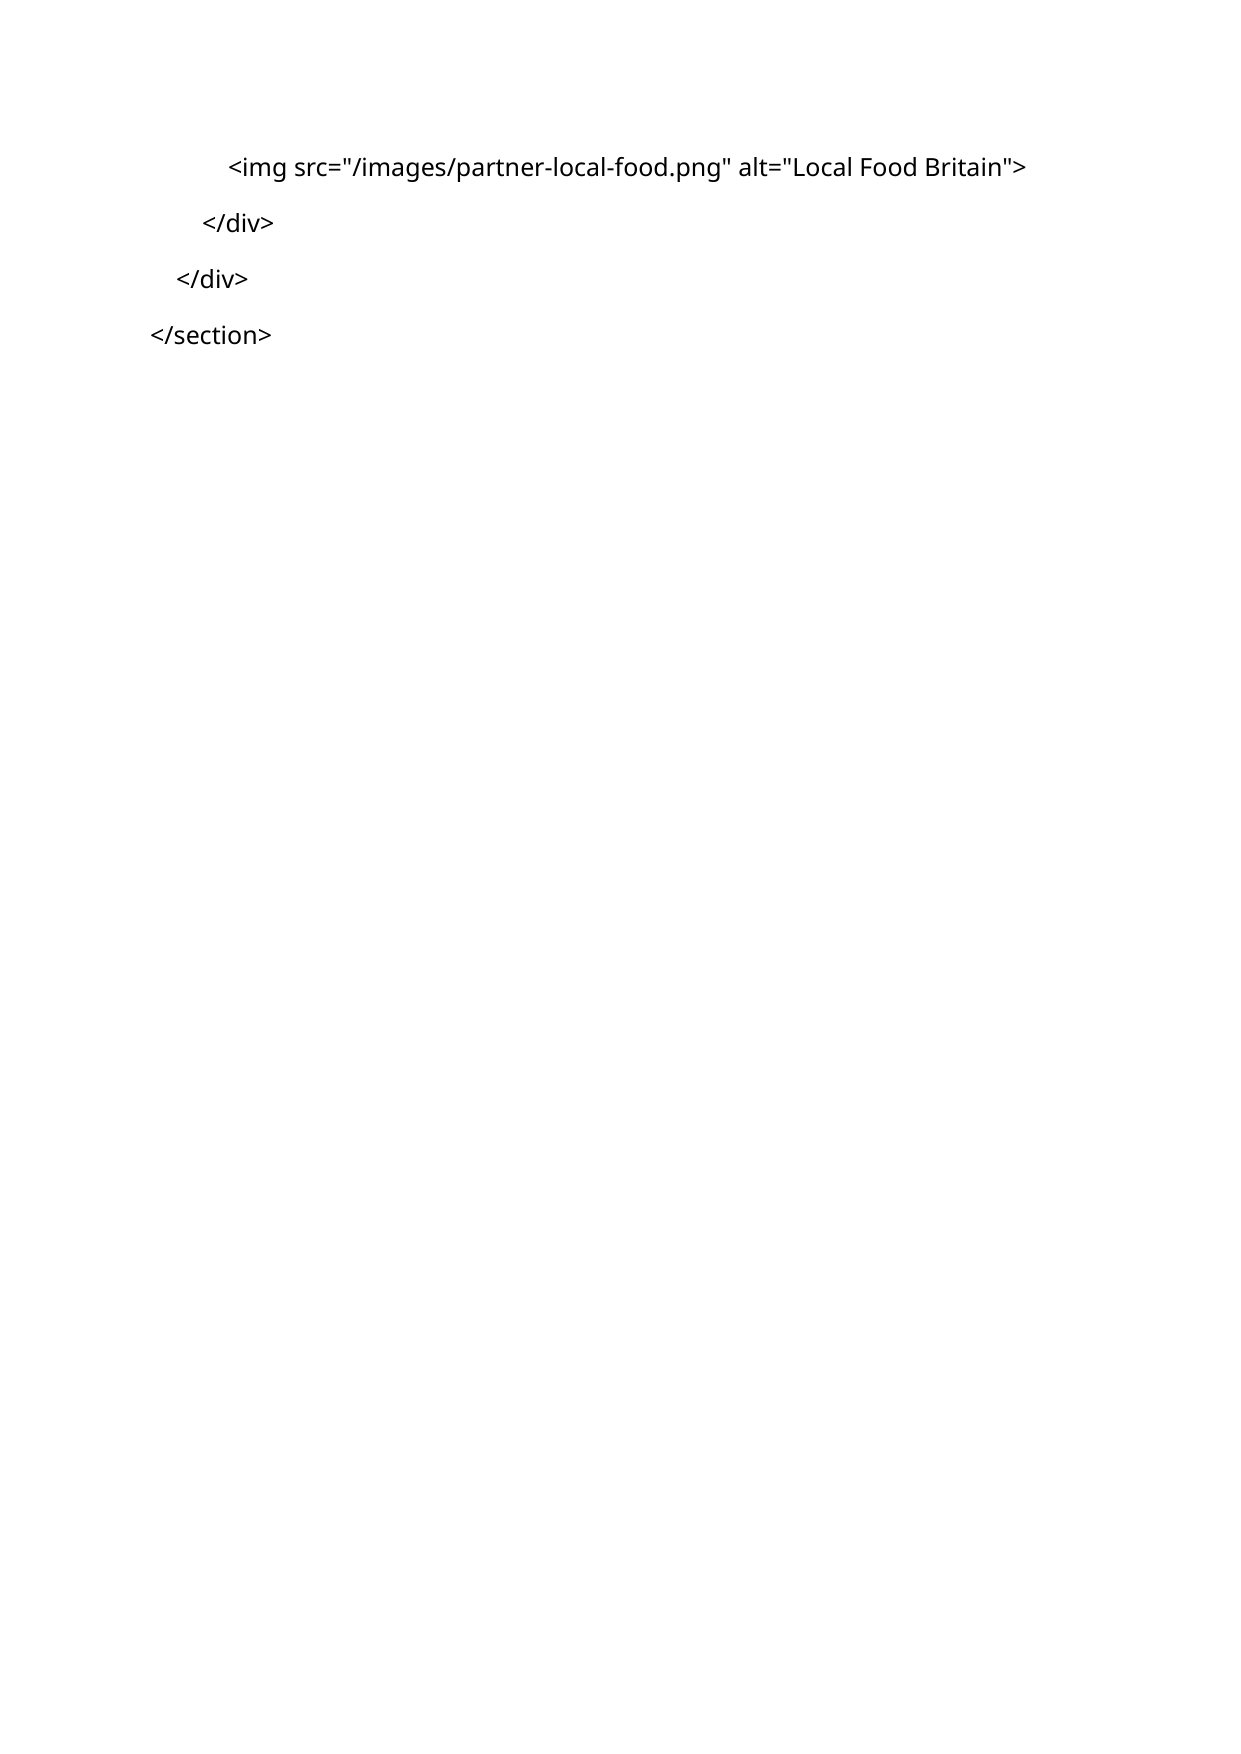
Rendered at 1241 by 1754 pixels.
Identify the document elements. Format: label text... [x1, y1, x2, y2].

text <img src="/images/partner-local-food.png" alt="Local Food Britain"> [150, 150, 1090, 184]
text </div> [150, 262, 1090, 296]
text </section> [150, 317, 1090, 352]
text </div> [150, 206, 1090, 240]
